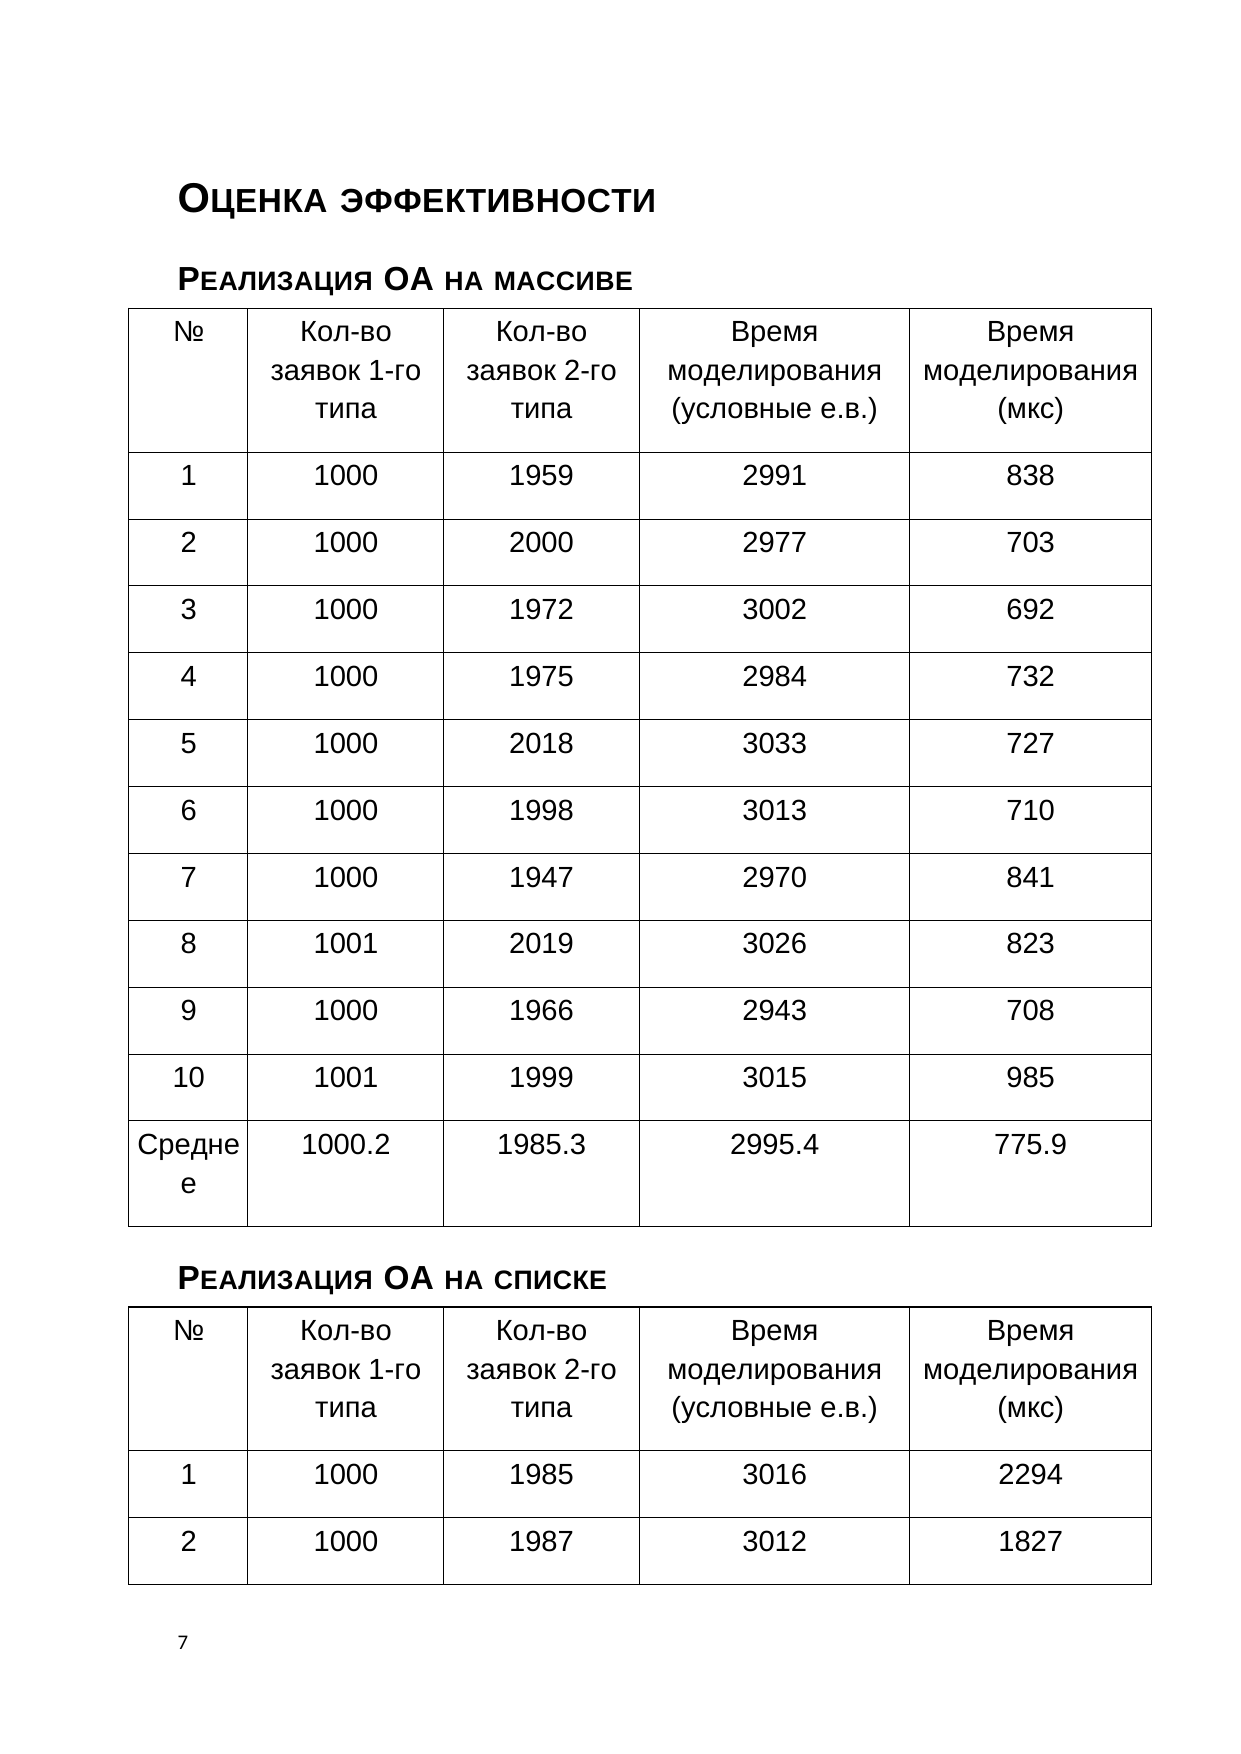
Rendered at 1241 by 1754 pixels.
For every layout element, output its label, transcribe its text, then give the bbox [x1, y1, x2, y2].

table_header № [129, 1308, 247, 1450]
table_cell 985 [910, 1055, 1151, 1120]
table_cell 2995.4 [640, 1121, 909, 1226]
table_cell 2 [129, 1518, 247, 1584]
table_header Кол-во заявок 2-го типа [444, 1308, 639, 1450]
table_cell 708 [910, 988, 1151, 1053]
table_cell 2970 [640, 854, 909, 920]
table_header Время моделирования (мкс) [910, 309, 1151, 452]
table_header Время моделирования (условные е.в.) [640, 309, 909, 452]
table_cell 2984 [640, 653, 909, 719]
table_cell 1000 [248, 1451, 443, 1517]
table_cell 1966 [444, 988, 639, 1053]
table_cell 3 [129, 586, 247, 652]
table_cell 703 [910, 520, 1151, 585]
table_cell 1000 [248, 453, 443, 518]
table_cell 727 [910, 720, 1151, 786]
table_cell 5 [129, 720, 247, 786]
table_cell 3015 [640, 1055, 909, 1120]
table_cell 2018 [444, 720, 639, 786]
table_cell 1985.3 [444, 1121, 639, 1226]
table_cell 841 [910, 854, 1151, 920]
table_cell 732 [910, 653, 1151, 719]
table_header Кол-во заявок 1-го типа [248, 1308, 443, 1450]
table_cell 775.9 [910, 1121, 1151, 1226]
table_cell 1 [129, 1451, 247, 1517]
table_cell 1 [129, 453, 247, 518]
table_cell 1000 [248, 787, 443, 853]
table_cell 838 [910, 453, 1151, 518]
table_cell 1999 [444, 1055, 639, 1120]
table_cell 3016 [640, 1451, 909, 1517]
table_cell 823 [910, 921, 1151, 987]
table_cell 7 [129, 854, 247, 920]
table_cell 1000 [248, 988, 443, 1053]
table_cell 1001 [248, 921, 443, 987]
table_cell 9 [129, 988, 247, 1053]
table_cell 2 [129, 520, 247, 585]
table_cell 2019 [444, 921, 639, 987]
table_cell 10 [129, 1055, 247, 1120]
table_cell 8 [129, 921, 247, 987]
table_cell 3002 [640, 586, 909, 652]
table_header Время моделирования (условные е.в.) [640, 1308, 909, 1450]
table_cell 2977 [640, 520, 909, 585]
table_cell 3012 [640, 1518, 909, 1584]
table_cell 1000.2 [248, 1121, 443, 1226]
table_cell 1000 [248, 586, 443, 652]
table_cell 2000 [444, 520, 639, 585]
table_cell 1001 [248, 1055, 443, 1120]
table_cell 710 [910, 787, 1151, 853]
table_cell Среднее [129, 1121, 247, 1226]
table_cell 3013 [640, 787, 909, 853]
subtitle Оценка эффективности [177, 173, 1152, 221]
table_header Время моделирования (мкс) [910, 1308, 1151, 1450]
table_cell 1827 [910, 1518, 1151, 1584]
table_cell 1000 [248, 854, 443, 920]
table_cell 1972 [444, 586, 639, 652]
table_cell 3026 [640, 921, 909, 987]
table_cell 1987 [444, 1518, 639, 1584]
table_cell 4 [129, 653, 247, 719]
table_cell 1975 [444, 653, 639, 719]
table_cell 2943 [640, 988, 909, 1053]
subtitle Реализация ОА на массиве [177, 259, 1152, 298]
table_cell 1000 [248, 653, 443, 719]
table_cell 1947 [444, 854, 639, 920]
table_cell 6 [129, 787, 247, 853]
table_cell 2991 [640, 453, 909, 518]
table_cell 1998 [444, 787, 639, 853]
table_header Кол-во заявок 1-го типа [248, 309, 443, 452]
table_cell 1000 [248, 1518, 443, 1584]
table_header № [129, 309, 247, 452]
table_cell 2294 [910, 1451, 1151, 1517]
table_cell 1985 [444, 1451, 639, 1517]
table_cell 3033 [640, 720, 909, 786]
table_cell 1000 [248, 520, 443, 585]
table_cell 692 [910, 586, 1151, 652]
table_cell 1000 [248, 720, 443, 786]
subtitle Реализация ОА на списке [177, 1258, 1152, 1297]
table_cell 1959 [444, 453, 639, 518]
table_header Кол-во заявок 2-го типа [444, 309, 639, 452]
